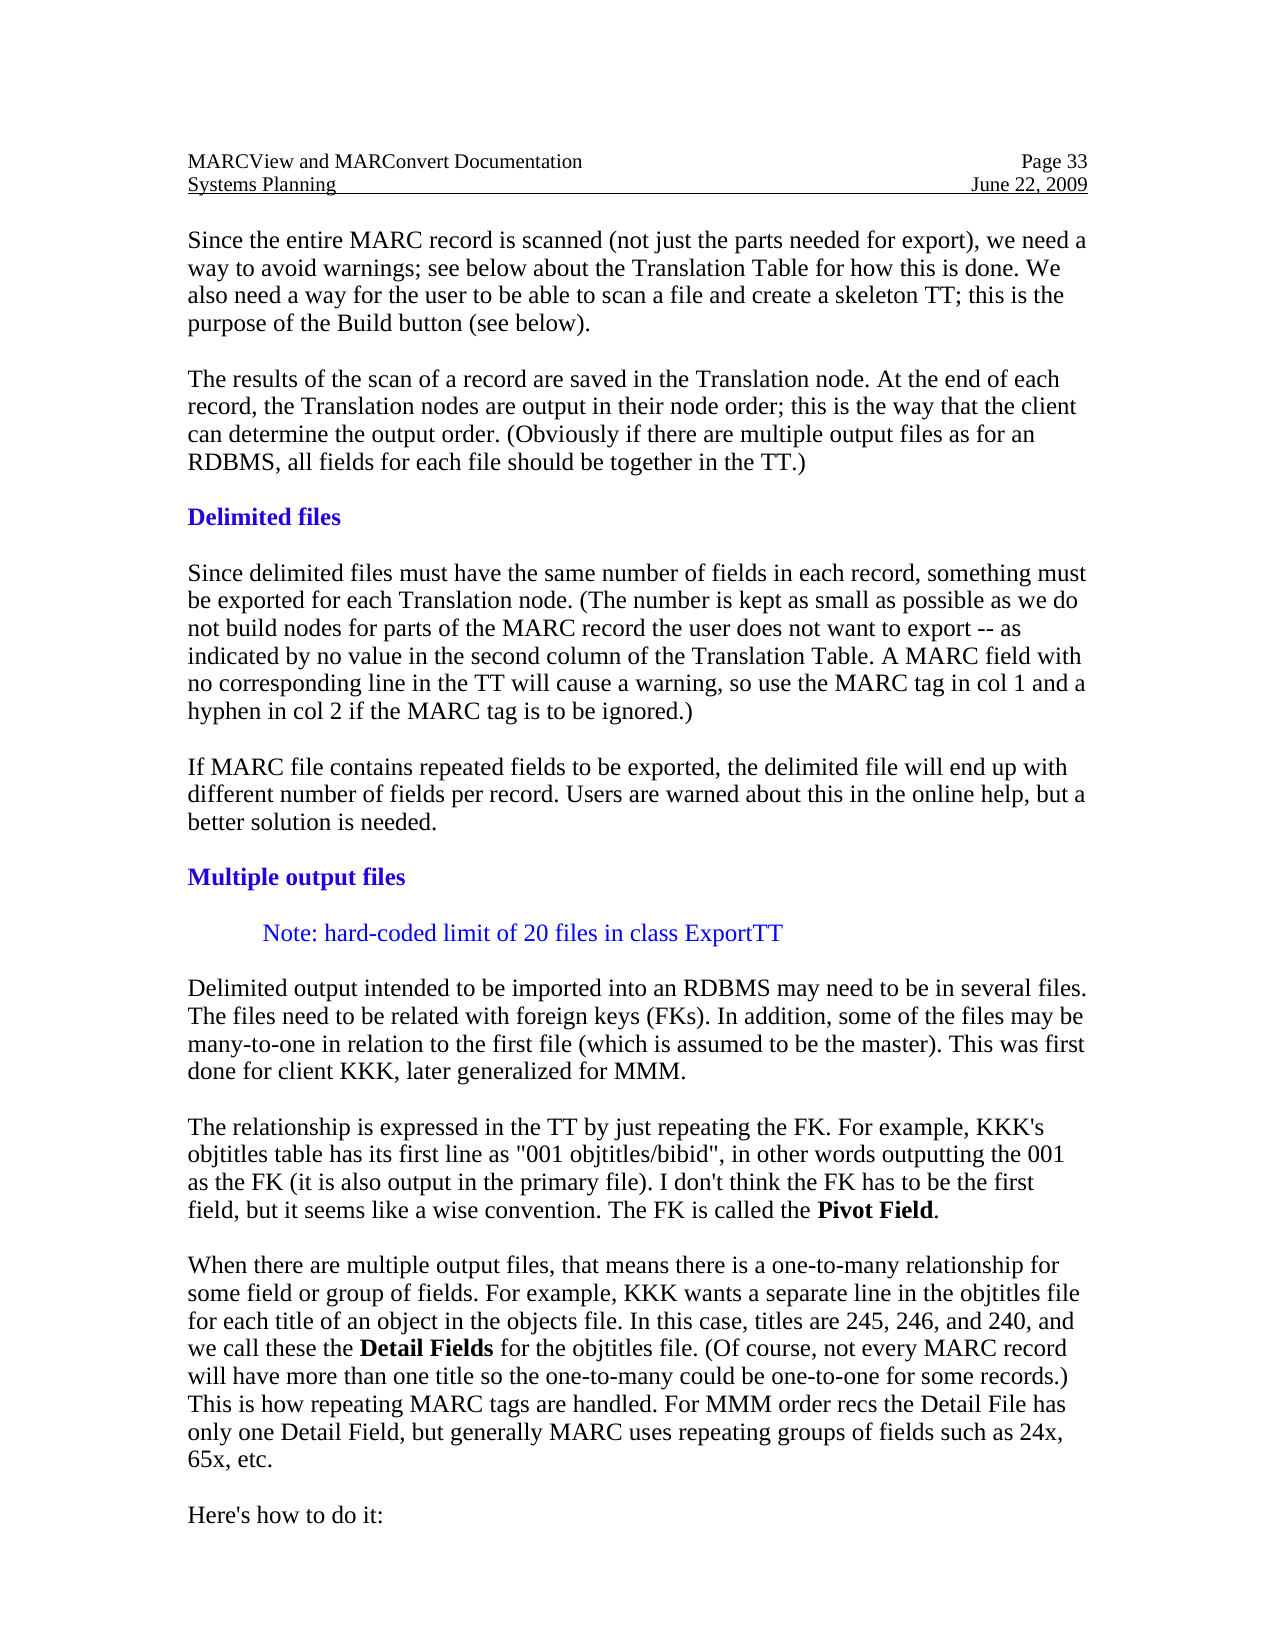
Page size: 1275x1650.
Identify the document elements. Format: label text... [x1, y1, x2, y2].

subtitle Multiple output files [187, 863, 1087, 891]
text The results of the scan of a record are saved in the Translation node. At the end of each record, the Translation nodes are output in their node order; this is the way that the client can determine the output order. (Obviously if there are multiple output files as for an RDBMS, all fields for each file should be together in the TT.) [187, 365, 1087, 476]
text When there are multiple output files, that means there is a one-to-many relationship for some field or group of fields. For example, KKK wants a separate line in the objtitles file for each title of an object in the objects file. In this case, titles are 245, 246, and 240, and we call these the Detail Fields for the objtitles file. (Of course, not every MARC record will have more than one title so the one-to-many could be one-to-one for some records.) This is how repeating MARC tags are handled. For MMM order recs the Detail File has only one Detail Field, but generally MARC uses repeating groups of fields such as 24x, 65x, etc. [187, 1251, 1087, 1473]
text Here's how to do it: [187, 1501, 1087, 1528]
text Note: hard-coded limit of 20 files in class ExportTT [262, 919, 1087, 947]
text Since the entire MARC record is scanned (not just the parts needed for export), we need a way to avoid warnings; see below about the Translation Table for how this is done. We also need a way for the user to be able to scan a file and create a skeleton TT; this is the purpose of the Build button (see below). [187, 226, 1087, 337]
subtitle Delimited files [187, 503, 1087, 531]
text Delimited output intended to be imported into an RDBMS may need to be in several files. The files need to be related with foreign keys (FKs). In addition, some of the files may be many-to-one in relation to the first file (which is assumed to be the master). This was first done for client KKK, later generalized for MMM. [187, 974, 1087, 1085]
text The relationship is expressed in the TT by just repeating the FK. For example, KKK's objtitles table has its first line as "001 objtitles/bibid", in other words outputting the 001 as the FK (it is also output in the primary file). I don't think the FK has to be the first field, but it seems like a wise convention. The FK is called the Pivot Field. [187, 1113, 1087, 1224]
text If MARC file contains repeated fields to be exported, the delimited file will end up with different number of fields per record. Users are warned about this in the online help, but a better solution is needed. [187, 753, 1087, 836]
text Since delimited files must have the same number of fields in each record, something must be exported for each Translation node. (The number is kept as small as possible as we do not build nodes for parts of the MARC record the user does not want to export -- as indicated by no value in the second column of the Translation Table. A MARC field with no corresponding line in the TT will cause a warning, so use the MARC tag in col 1 and a hyphen in col 2 if the MARC tag is to be ignored.) [187, 559, 1087, 725]
